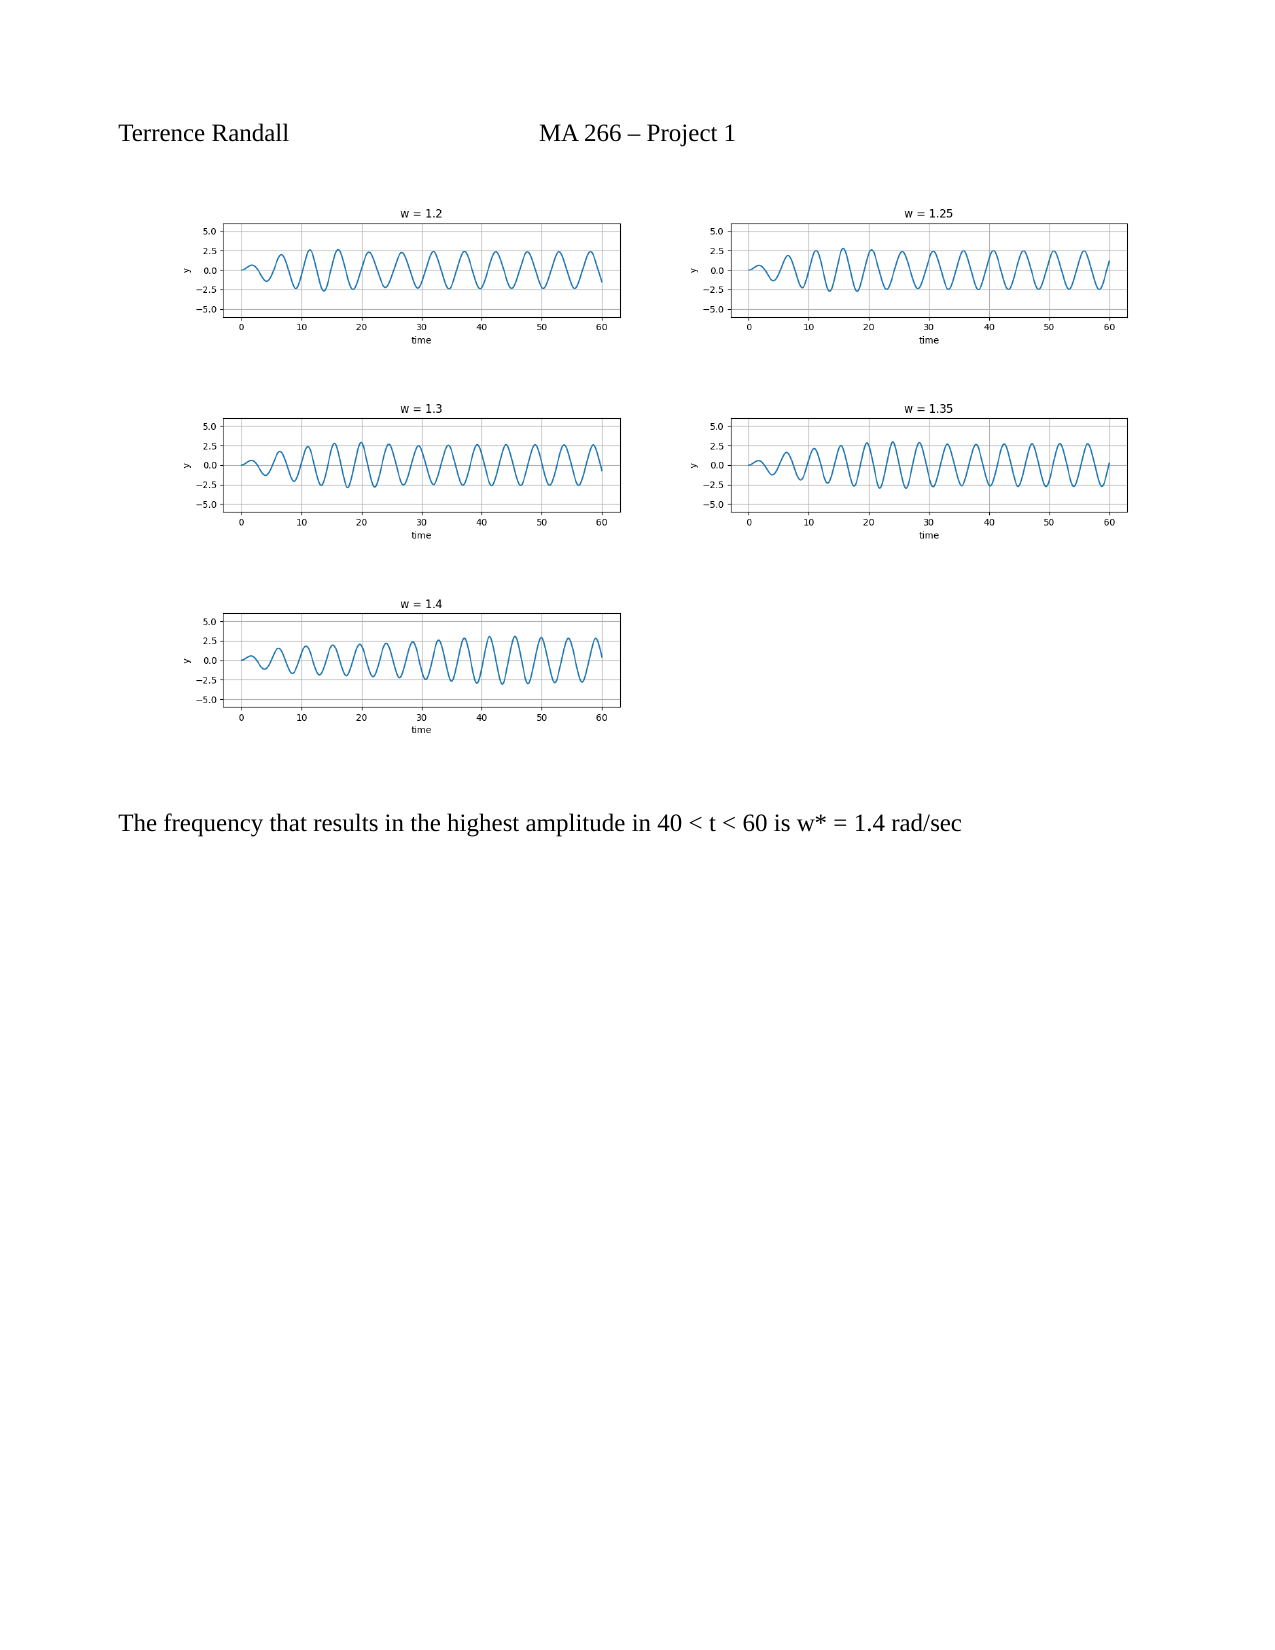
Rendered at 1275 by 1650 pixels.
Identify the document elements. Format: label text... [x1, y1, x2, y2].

picture [118, 176, 1157, 780]
text The frequency that results in the highest amplitude in 40 < t < 60 is w* = 1.4 rad/sec [118, 808, 1157, 837]
